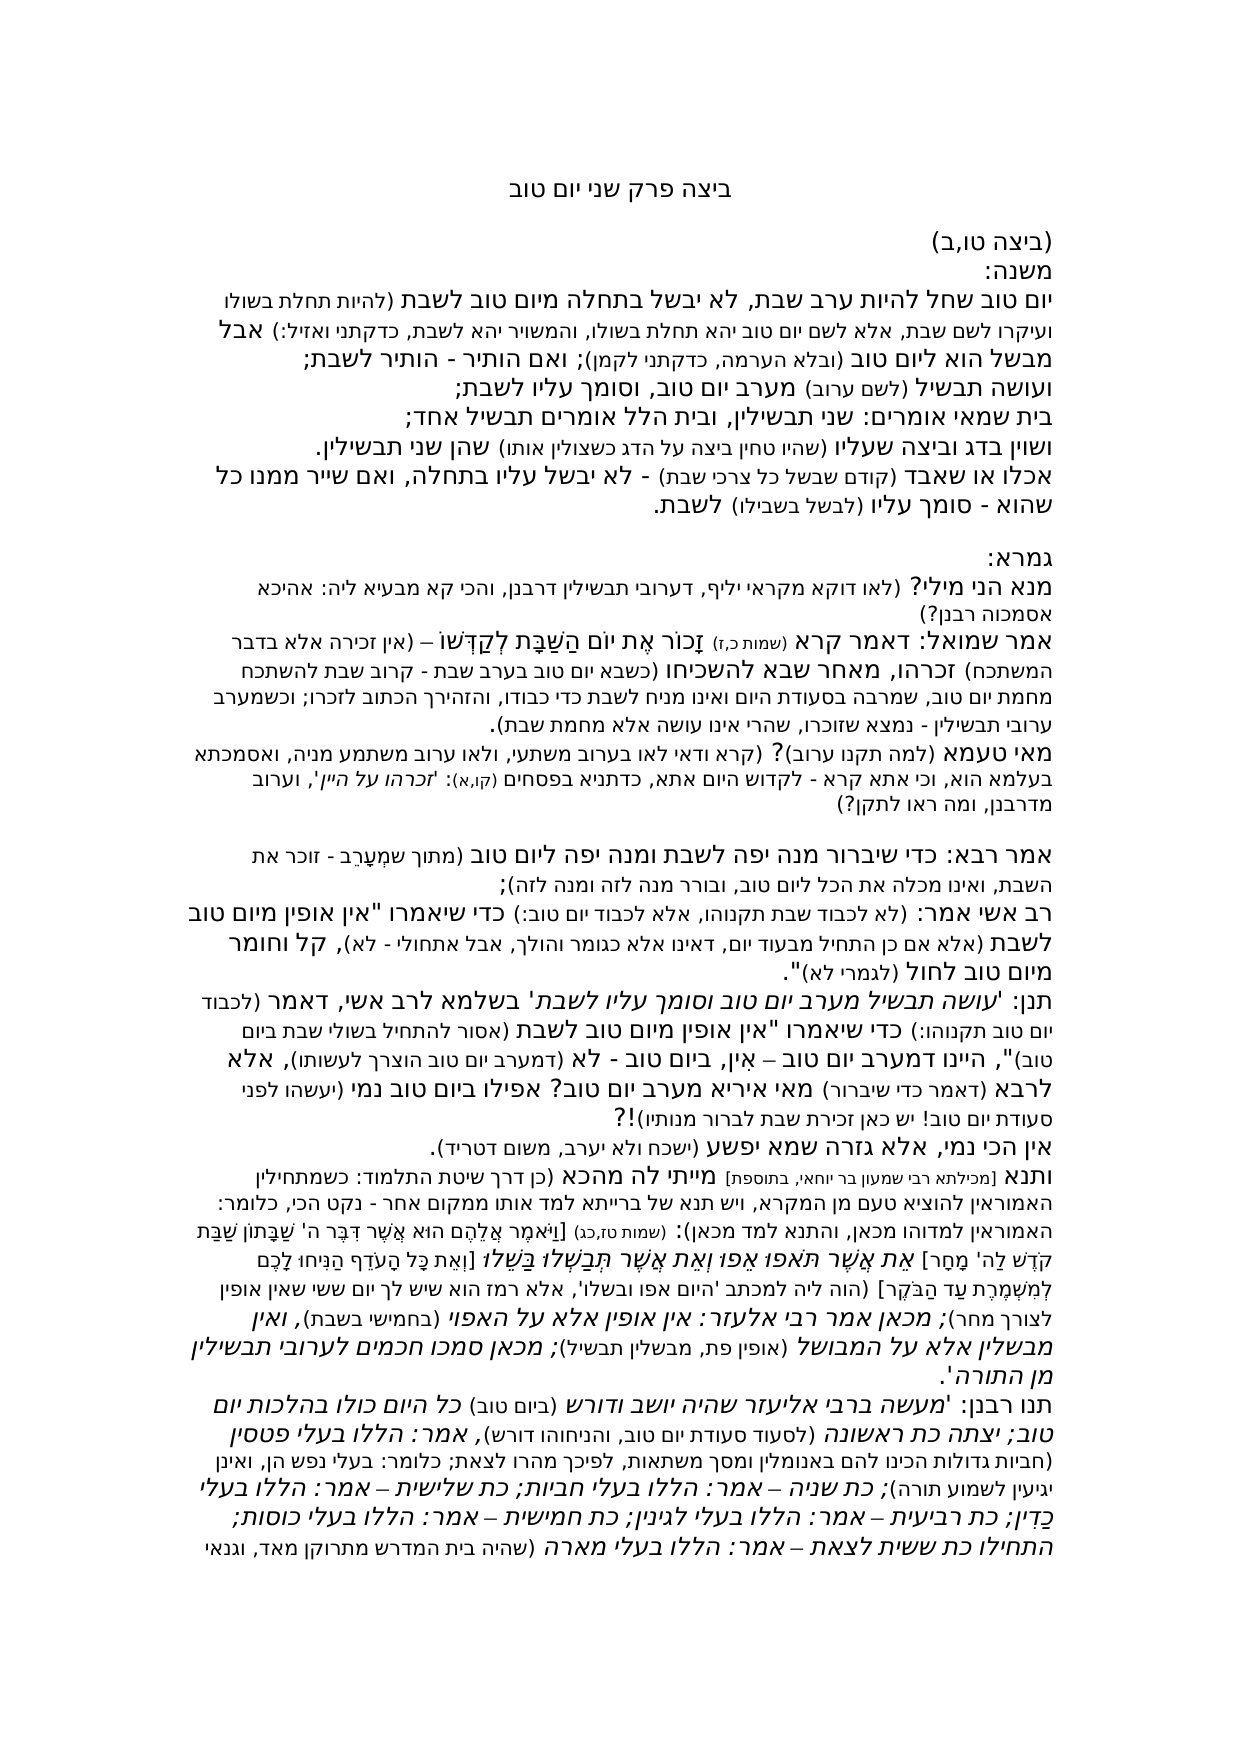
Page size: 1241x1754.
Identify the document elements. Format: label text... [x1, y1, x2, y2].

text מנא הני מילי? (לאו דוקא מקראי יליף, דערובי תבשילין דרבנן, והכי קא מבעיא ליה: אהיכא אסמכוה רבנן?) [187, 572, 1053, 626]
text תנו רבנן: 'מעשה ברבי אליעזר שהיה יושב ודורש (ביום טוב) כל היום כולו בהלכות יום טוב; יצתה כת ראשונה (לסעוד סעודת יום טוב, והניחוהו דורש), אמר: הללו בעלי פטסין (חביות גדולות הכינו להם באנומלין ומסך משתאות, לפיכך מהרו לצאת; כלומר: בעלי נפש הן, ואינן יגיעין לשמוע תורה); כת שניה – אמר: הללו בעלי חביות; כת שלישית – אמר: הללו בעלי כַדִין; כת רביעית – אמר: הללו בעלי לגינין; כת חמישית – אמר: הללו בעלי כוסות; התחילו כת ששית לצאת – אמר: הללו בעלי מארה (שהיה בית המדרש מתרוקן מאד, וגנאי [187, 1390, 1053, 1561]
text אמר שמואל: דאמר קרא (שמות כ,ז) זָכוֹר אֶת יוֹם הַשַּׁבָּת לְקַדְּשׁוֹ – (אין זכירה אלא בדבר המשתכח) זכרהו, מאחר שבא להשכיחו (כשבא יום טוב בערב שבת - קרוב שבת להשתכח מחמת יום טוב, שמרבה בסעודת היום ואינו מניח לשבת כדי כבודו, והזהירך הכתוב לזכרו; וכשמערב ערובי תבשילין - נמצא שזוכרו, שהרי אינו עושה אלא מחמת שבת). [187, 626, 1053, 738]
text תנן: 'עושה תבשיל מערב יום טוב וסומך עליו לשבת' בשלמא לרב אשי, דאמר (לכבוד יום טוב תקנוהו:) כדי שיאמרו "אין אופין מיום טוב לשבת (אסור להתחיל בשולי שבת ביום טוב)", היינו דמערב יום טוב – אִין, ביום טוב - לא (דמערב יום טוב הוצרך לעשותו), אלא לרבא (דאמר כדי שיברור) מאי איריא מערב יום טוב? אפילו ביום טוב נמי (יעשהו לפני סעודת יום טוב! יש כאן זכירת שבת לברור מנותיו)!? [187, 986, 1053, 1132]
text יום טוב שחל להיות ערב שבת, לא יבשל בתחלה מיום טוב לשבת (להיות תחלת בשולו ועיקרו לשם שבת, אלא לשם יום טוב יהא תחלת בשולו, והמשויר יהא לשבת, כדקתני ואזיל:) אבל מבשל הוא ליום טוב (ובלא הערמה, כדקתני לקמן); ואם הותיר - הותיר לשבת; [187, 286, 1053, 373]
text גמרא: [187, 543, 1053, 572]
text (ביצה טו,ב) [187, 227, 1053, 256]
text ועושה תבשיל (לשם ערוב) מערב יום טוב, וסומך עליו לשבת; [187, 373, 1053, 402]
text ותנא [מכילתא רבי שמעון בר יוחאי, בתוספת] מייתי לה מהכא (כן דרך שיטת התלמוד: כשמתחילין האמוראין להוציא טעם מן המקרא, ויש תנא של ברייתא למד אותו ממקום אחר - נקט הכי, כלומר: האמוראין למדוהו מכאן, והתנא למד מכאן): (שמות טז,כג) [וַיֹּאמֶר אֲלֵהֶם הוּא אֲשֶׁר דִּבֶּר ה' שַׁבָּתוֹן שַׁבַּת קֹדֶשׁ לַה' מָחָר] אֵת אֲשֶׁר תֹּאפוּ אֵפוּ וְאֵת אֲשֶׁר תְּבַשְּׁלוּ בַּשֵּׁלוּ [וְאֵת כָּל הָעֹדֵף הַנִּיחוּ לָכֶם לְמִשְׁמֶרֶת עַד הַבֹּקֶר] (הוה ליה למכתב 'היום אפו ובשלו', אלא רמז הוא שיש לך יום ששי שאין אופין לצורך מחר); מכאן אמר רבי אלעזר: אין אופין אלא על האפוי (בחמישי בשבת), ואין מבשלין אלא על המבושל (אופין פת, מבשלין תבשיל); מכאן סמכו חכמים לערובי תבשילין מן התורה'. [187, 1161, 1053, 1390]
text אכלו או שאבד (קודם שבשל כל צרכי שבת) - לא יבשל עליו בתחלה, ואם שייר ממנו כל שהוא - סומך עליו (לבשל בשבילו) לשבת. [187, 461, 1053, 519]
text משנה: [187, 256, 1053, 286]
text בית שמאי אומרים: שני תבשילין, ובית הלל אומרים תבשיל אחד; [187, 402, 1053, 432]
text אין הכי נמי, אלא גזרה שמא יפשע (ישכח ולא יערב, משום דטריד). [187, 1132, 1053, 1161]
text ושוין בדג וביצה שעליו (שהיו טחין ביצה על הדג כשצולין אותו) שהן שני תבשילין. [187, 432, 1053, 461]
text ביצה פרק שני יום טוב [187, 174, 1053, 203]
text אמר רבא: כדי שיברור מנה יפה לשבת ומנה יפה ליום טוב (מתוך שמְעָרֵב - זוכר את השבת, ואינו מכלה את הכל ליום טוב, ובורר מנה לזה ומנה לזה); [187, 840, 1053, 898]
text מאי טעמא (למה תקנו ערוב)? (קרא ודאי לאו בערוב משתעי, ולאו ערוב משתמע מניה, ואסמכתא בעלמא הוא, וכי אתא קרא - לקדוש היום אתא, כדתניא בפסחים (קו,א): 'זכרהו על היין', וערוב מדרבנן, ומה ראו לתקן?) [187, 738, 1053, 816]
text רב אשי אמר: (לא לכבוד שבת תקנוהו, אלא לכבוד יום טוב:) כדי שיאמרו "אין אופין מיום טוב לשבת (אלא אם כן התחיל מבעוד יום, דאינו אלא כגומר והולך, אבל אתחולי - לא), קל וחומר מיום טוב לחול (לגמרי לא)". [187, 898, 1053, 986]
